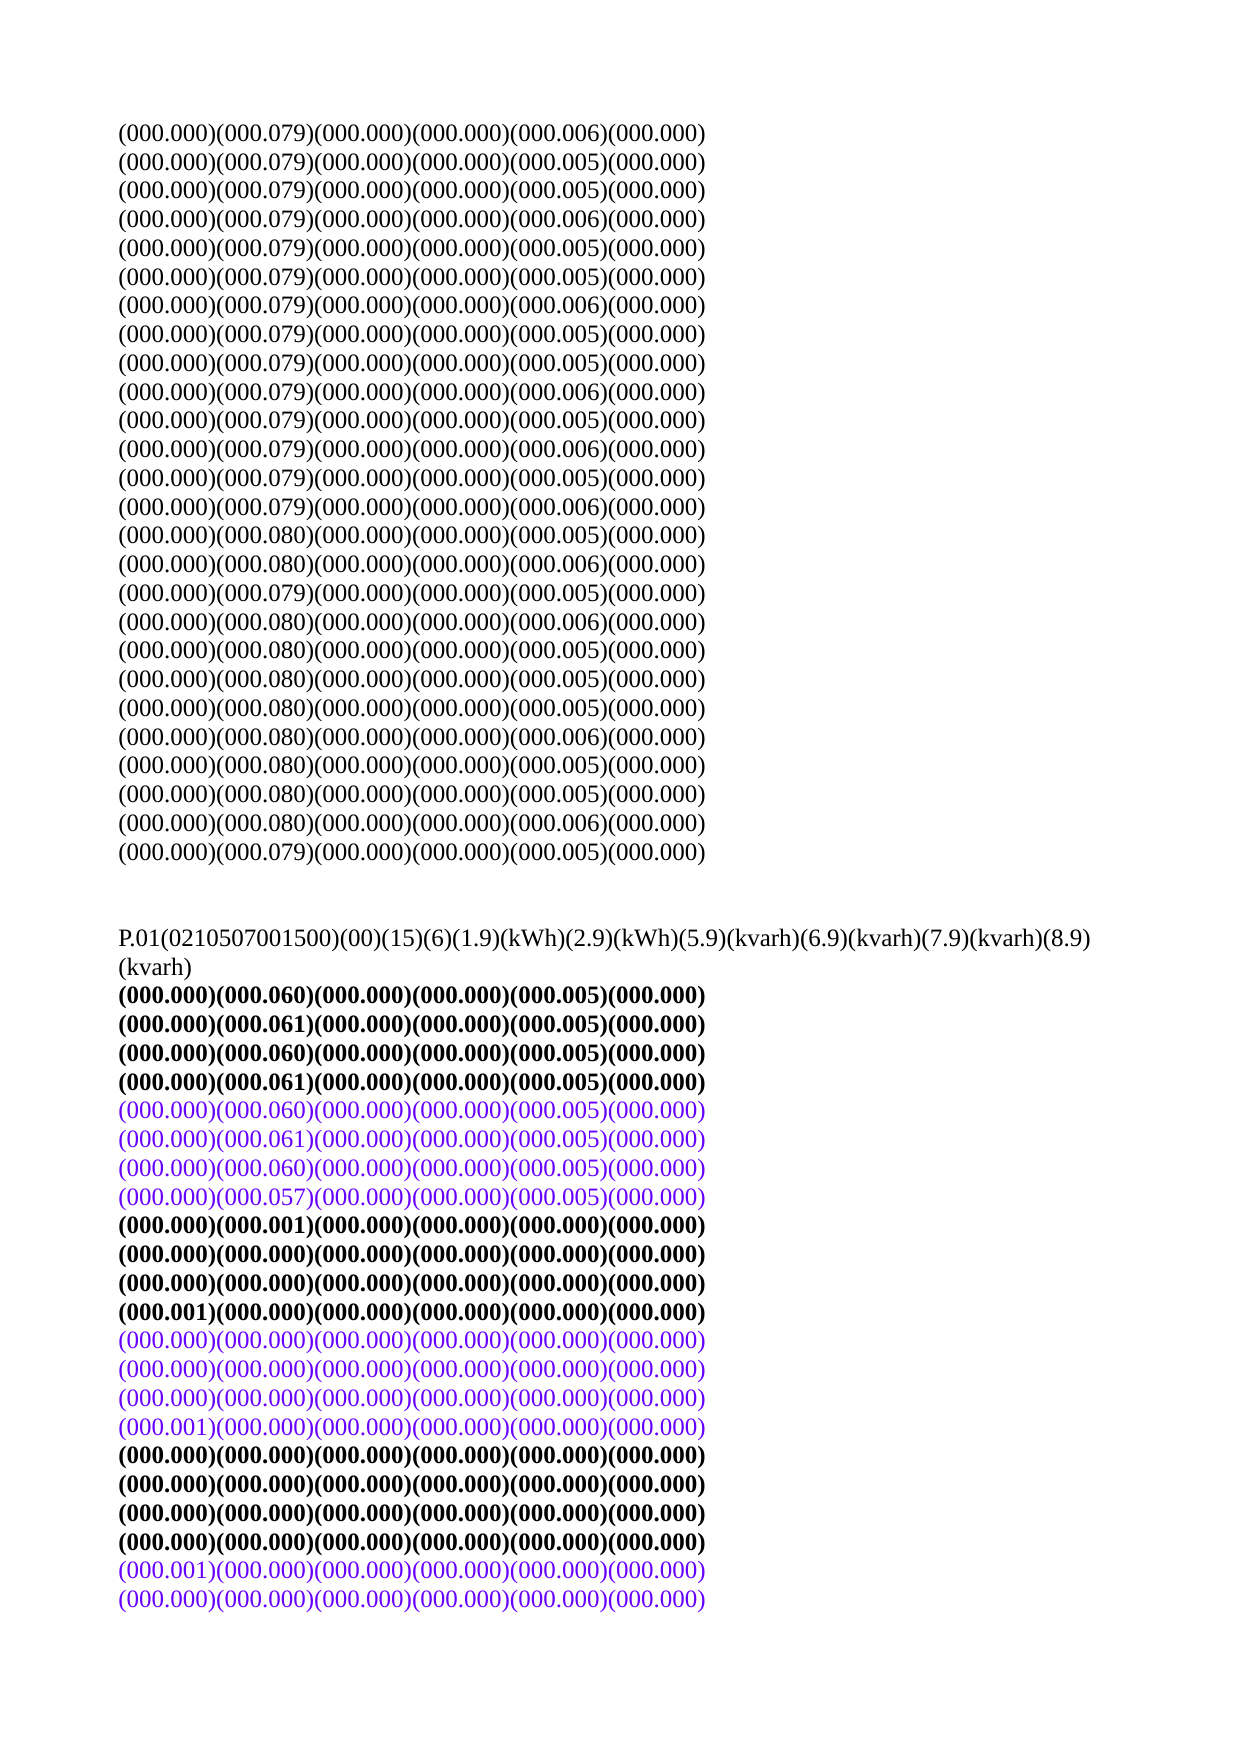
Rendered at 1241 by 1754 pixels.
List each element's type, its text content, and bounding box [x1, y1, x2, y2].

text (000.000)(000.000)(000.000)(000.000)(000.000)(000.000) [118, 1383, 1122, 1412]
text (000.000)(000.079)(000.000)(000.000)(000.006)(000.000) [118, 204, 1122, 233]
text (000.000)(000.079)(000.000)(000.000)(000.005)(000.000) [118, 233, 1122, 262]
text (000.000)(000.001)(000.000)(000.000)(000.000)(000.000) [118, 1211, 1122, 1239]
text (000.000)(000.079)(000.000)(000.000)(000.005)(000.000) [118, 463, 1122, 492]
text (000.000)(000.079)(000.000)(000.000)(000.005)(000.000) [118, 147, 1122, 176]
text (000.000)(000.000)(000.000)(000.000)(000.000)(000.000) [118, 1268, 1122, 1297]
text (000.000)(000.080)(000.000)(000.000)(000.006)(000.000) [118, 549, 1122, 578]
text (000.000)(000.080)(000.000)(000.000)(000.005)(000.000) [118, 751, 1122, 779]
text P.01(0210507001500)(00)(15)(6)(1.9)(kWh)(2.9)(kWh)(5.9)(kvarh)(6.9)(kvarh)(7.9)(kvarh)(8.9)(kvarh) [118, 923, 1122, 981]
text (000.000)(000.080)(000.000)(000.000)(000.005)(000.000) [118, 693, 1122, 722]
text (000.000)(000.079)(000.000)(000.000)(000.006)(000.000) [118, 492, 1122, 521]
text (000.000)(000.079)(000.000)(000.000)(000.005)(000.000) [118, 406, 1122, 434]
text (000.000)(000.080)(000.000)(000.000)(000.006)(000.000) [118, 722, 1122, 751]
text (000.000)(000.079)(000.000)(000.000)(000.005)(000.000) [118, 176, 1122, 204]
text (000.000)(000.061)(000.000)(000.000)(000.005)(000.000) [118, 1009, 1122, 1038]
text (000.001)(000.000)(000.000)(000.000)(000.000)(000.000) [118, 1556, 1122, 1584]
text (000.000)(000.079)(000.000)(000.000)(000.006)(000.000) [118, 434, 1122, 463]
text (000.000)(000.080)(000.000)(000.000)(000.005)(000.000) [118, 779, 1122, 808]
text (000.001)(000.000)(000.000)(000.000)(000.000)(000.000) [118, 1297, 1122, 1326]
text (000.000)(000.079)(000.000)(000.000)(000.005)(000.000) [118, 319, 1122, 348]
text (000.000)(000.079)(000.000)(000.000)(000.006)(000.000) [118, 377, 1122, 406]
text (000.000)(000.080)(000.000)(000.000)(000.006)(000.000) [118, 607, 1122, 636]
text (000.000)(000.000)(000.000)(000.000)(000.000)(000.000) [118, 1584, 1122, 1613]
text (000.000)(000.000)(000.000)(000.000)(000.000)(000.000) [118, 1441, 1122, 1469]
text (000.000)(000.079)(000.000)(000.000)(000.005)(000.000) [118, 578, 1122, 607]
text (000.000)(000.080)(000.000)(000.000)(000.005)(000.000) [118, 521, 1122, 549]
text (000.000)(000.060)(000.000)(000.000)(000.005)(000.000) [118, 981, 1122, 1009]
text (000.000)(000.079)(000.000)(000.000)(000.006)(000.000) [118, 118, 1122, 147]
text (000.000)(000.000)(000.000)(000.000)(000.000)(000.000) [118, 1239, 1122, 1268]
text (000.000)(000.080)(000.000)(000.000)(000.005)(000.000) [118, 664, 1122, 693]
text (000.000)(000.060)(000.000)(000.000)(000.005)(000.000) [118, 1096, 1122, 1124]
text (000.000)(000.060)(000.000)(000.000)(000.005)(000.000) [118, 1153, 1122, 1182]
text (000.000)(000.057)(000.000)(000.000)(000.005)(000.000) [118, 1182, 1122, 1211]
text (000.000)(000.061)(000.000)(000.000)(000.005)(000.000) [118, 1124, 1122, 1153]
text (000.001)(000.000)(000.000)(000.000)(000.000)(000.000) [118, 1412, 1122, 1441]
text (000.000)(000.079)(000.000)(000.000)(000.005)(000.000) [118, 262, 1122, 291]
text (000.000)(000.000)(000.000)(000.000)(000.000)(000.000) [118, 1527, 1122, 1556]
text (000.000)(000.079)(000.000)(000.000)(000.005)(000.000) [118, 837, 1122, 866]
text (000.000)(000.079)(000.000)(000.000)(000.005)(000.000) [118, 348, 1122, 377]
text (000.000)(000.060)(000.000)(000.000)(000.005)(000.000) [118, 1038, 1122, 1067]
text (000.000)(000.000)(000.000)(000.000)(000.000)(000.000) [118, 1326, 1122, 1354]
text (000.000)(000.061)(000.000)(000.000)(000.005)(000.000) [118, 1067, 1122, 1096]
text (000.000)(000.080)(000.000)(000.000)(000.006)(000.000) [118, 808, 1122, 837]
text (000.000)(000.079)(000.000)(000.000)(000.006)(000.000) [118, 291, 1122, 319]
text (000.000)(000.080)(000.000)(000.000)(000.005)(000.000) [118, 636, 1122, 664]
text (000.000)(000.000)(000.000)(000.000)(000.000)(000.000) [118, 1354, 1122, 1383]
text (000.000)(000.000)(000.000)(000.000)(000.000)(000.000) [118, 1498, 1122, 1527]
text (000.000)(000.000)(000.000)(000.000)(000.000)(000.000) [118, 1469, 1122, 1498]
